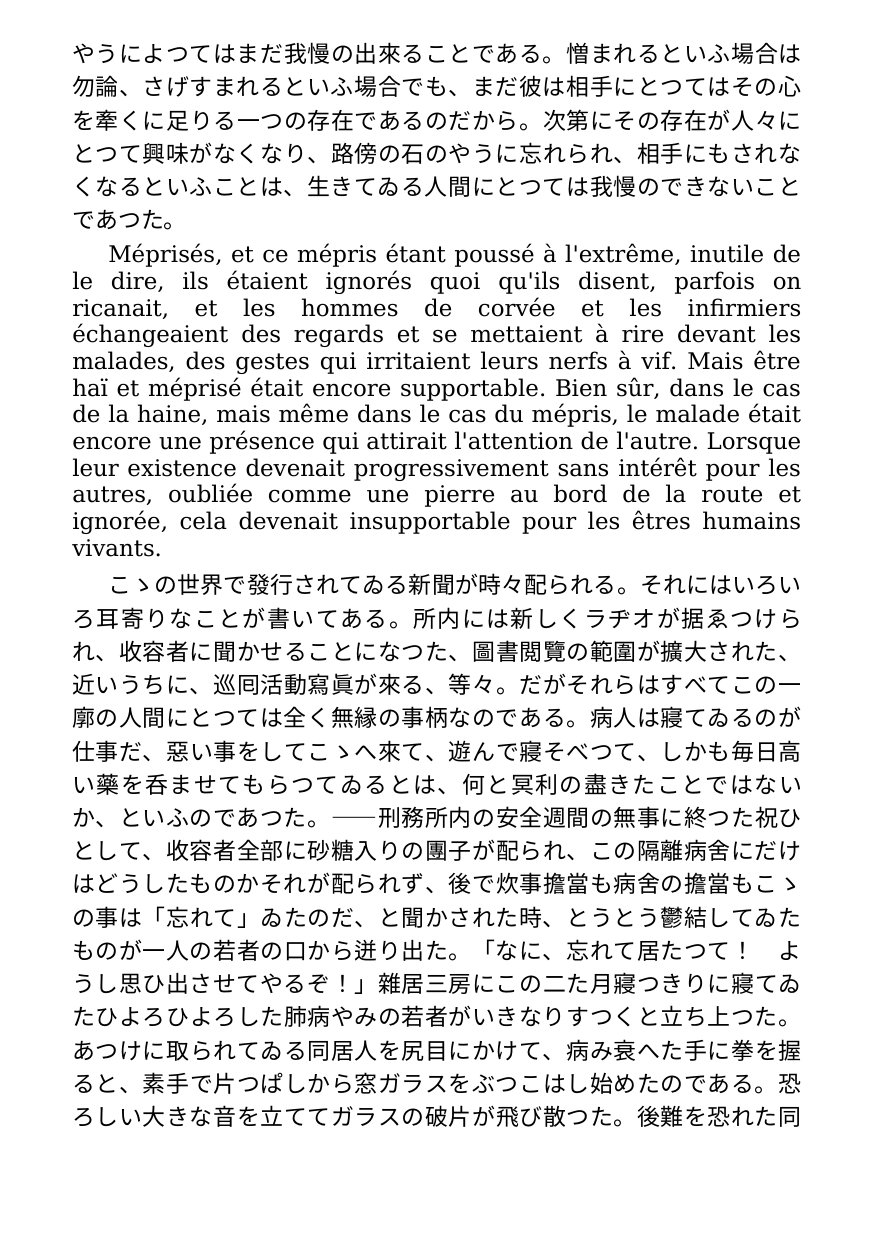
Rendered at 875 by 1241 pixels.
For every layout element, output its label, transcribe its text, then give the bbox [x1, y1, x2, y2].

text こゝの世界で發行されてゐる新聞が時々配られる。それにはいろいろ耳寄りなことが書いてある。所内には新しくラヂオが据ゑつけられ、收容者に聞かせることになつた、圖書閲覽の範圍が擴大された、近いうちに、巡囘活動寫眞が來る、等々。だがそれらはすべてこの一廓の人間にとつては全く無縁の事柄なのである。病人は寢てゐるのが仕事だ、惡い事をしてこゝへ來て、遊んで寢そべつて、しかも毎日高い藥を呑ませてもらつてゐるとは、何と冥利の盡きたことではないか、といふのであつた。――刑務所内の安全週間の無事に終つた祝ひとして、收容者全部に砂糖入りの團子が配られ、この隔離病舍にだけはどうしたものかそれが配られず、後で炊事擔當も病舍の擔當もこゝの事は「忘れて」ゐたのだ、と聞かされた時、とうとう鬱結してゐたものが一人の若者の口から迸り出た。「なに、忘れて居たつて！ ようし思ひ出させてやるぞ！」雜居三房にこの二た月寢つきりに寢てゐたひよろひよろした肺病やみの若者がいきなりすつくと立ち上つた。あつけに取られてゐる同居人を尻目にかけて、病み衰へた手に拳を握ると、素手で片つぱしから窓ガラスをぶつこはし始めたのである。恐ろしい大きな音を立ててガラスの破片が飛び散つた。後難を恐れた同 [72, 567, 802, 1132]
text やうによつてはまだ我慢の出來ることである。憎まれるといふ場合は勿論、さげすまれるといふ場合でも、まだ彼は相手にとつてはその心を牽くに足りる一つの存在であるのだから。次第にその存在が人々にとつて興味がなくなり、路傍の石のやうに忘れられ、相手にもされなくなるといふことは、生きてゐる人間にとつては我慢のできないことであつた。 [72, 36, 802, 235]
text Méprisés, et ce mépris étant poussé à l'extrême, inutile de le dire, ils étaient ignorés quoi qu'ils disent, parfois on ricanait, et les hommes de corvée et les infirmiers échangeaient des regards et se mettaient à rire devant les malades, des gestes qui irritaient leurs nerfs à vif. Mais être haï et méprisé était encore supportable. Bien sûr, dans le cas de la haine, mais même dans le cas du mépris, le malade était encore une présence qui attirait l'attention de l'autre. Lorsque leur existence devenait progressivement sans intérêt pour les autres, oubliée comme une pierre au bord de la route et ignorée, cela devenait insupportable pour les êtres humains vivants. [72, 241, 802, 561]
